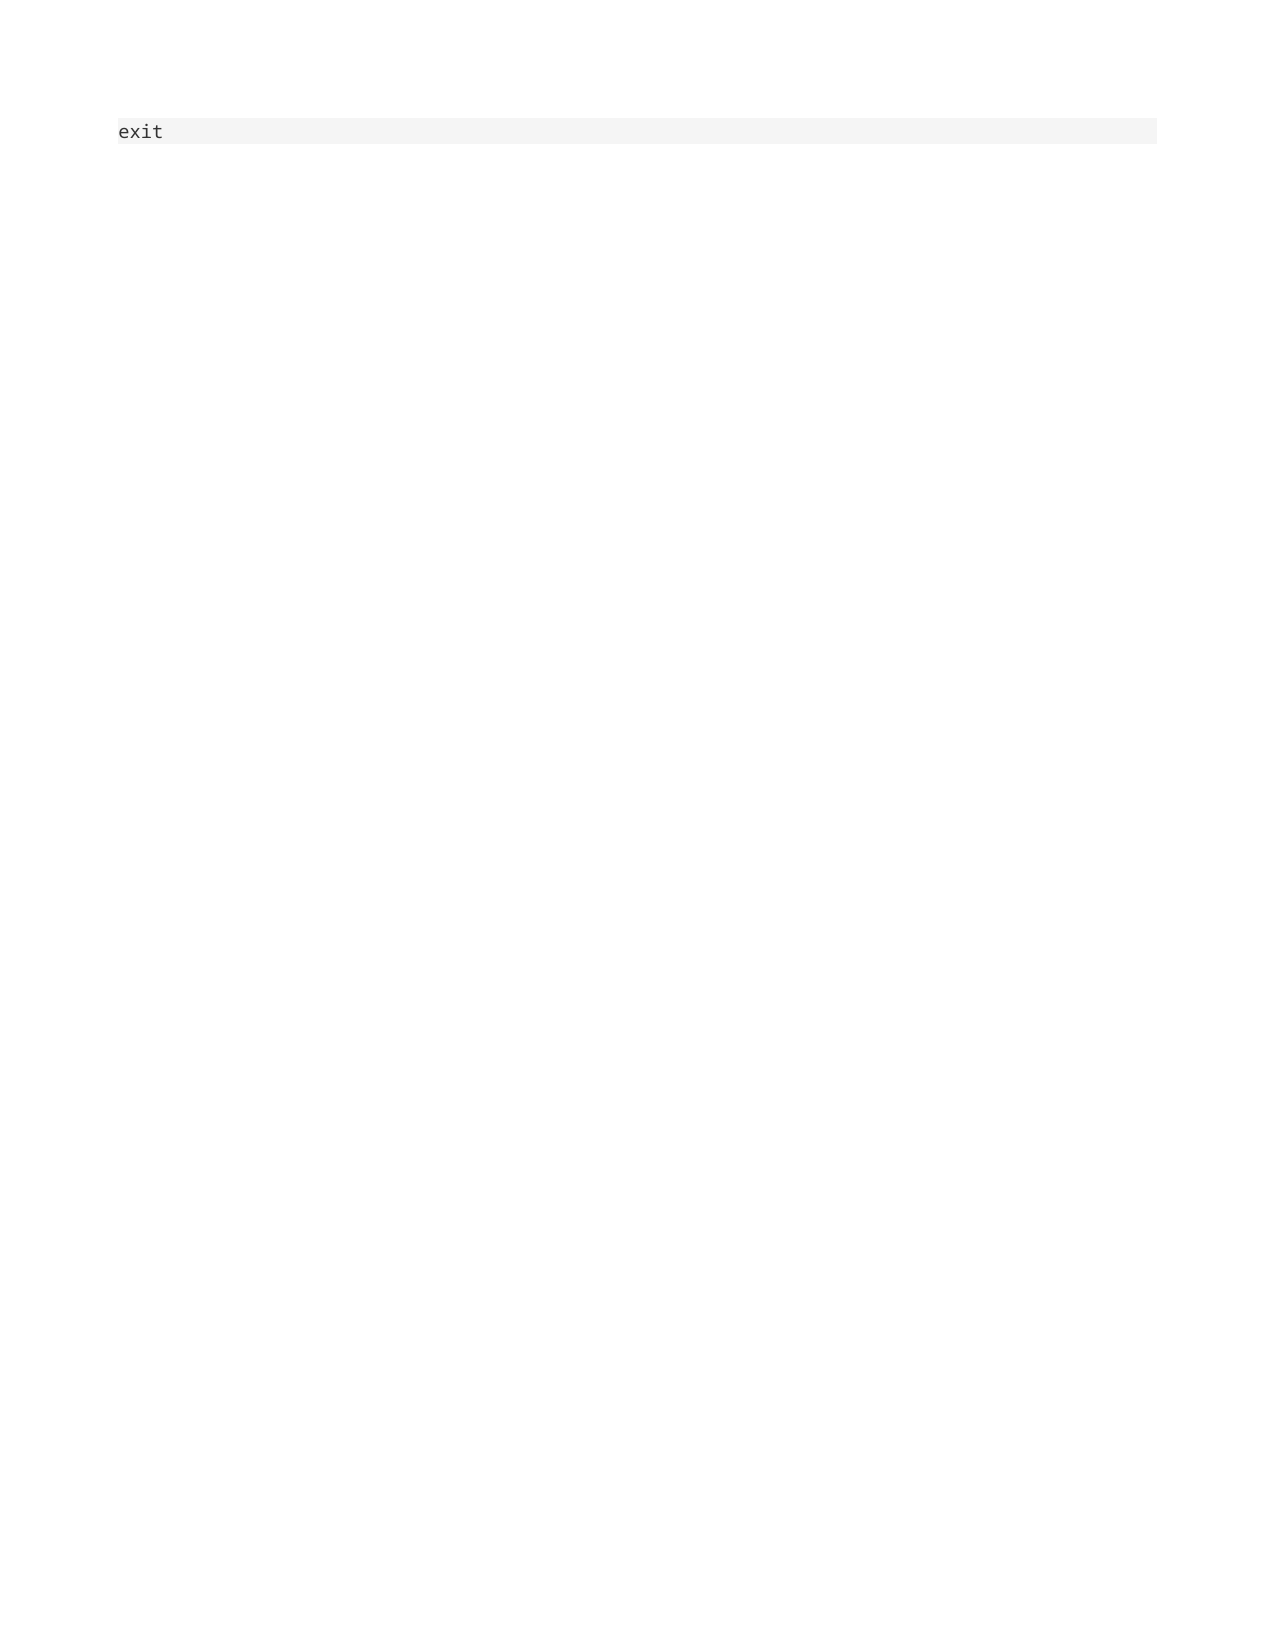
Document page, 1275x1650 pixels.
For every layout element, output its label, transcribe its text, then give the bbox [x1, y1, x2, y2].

text exit [118, 118, 1157, 144]
